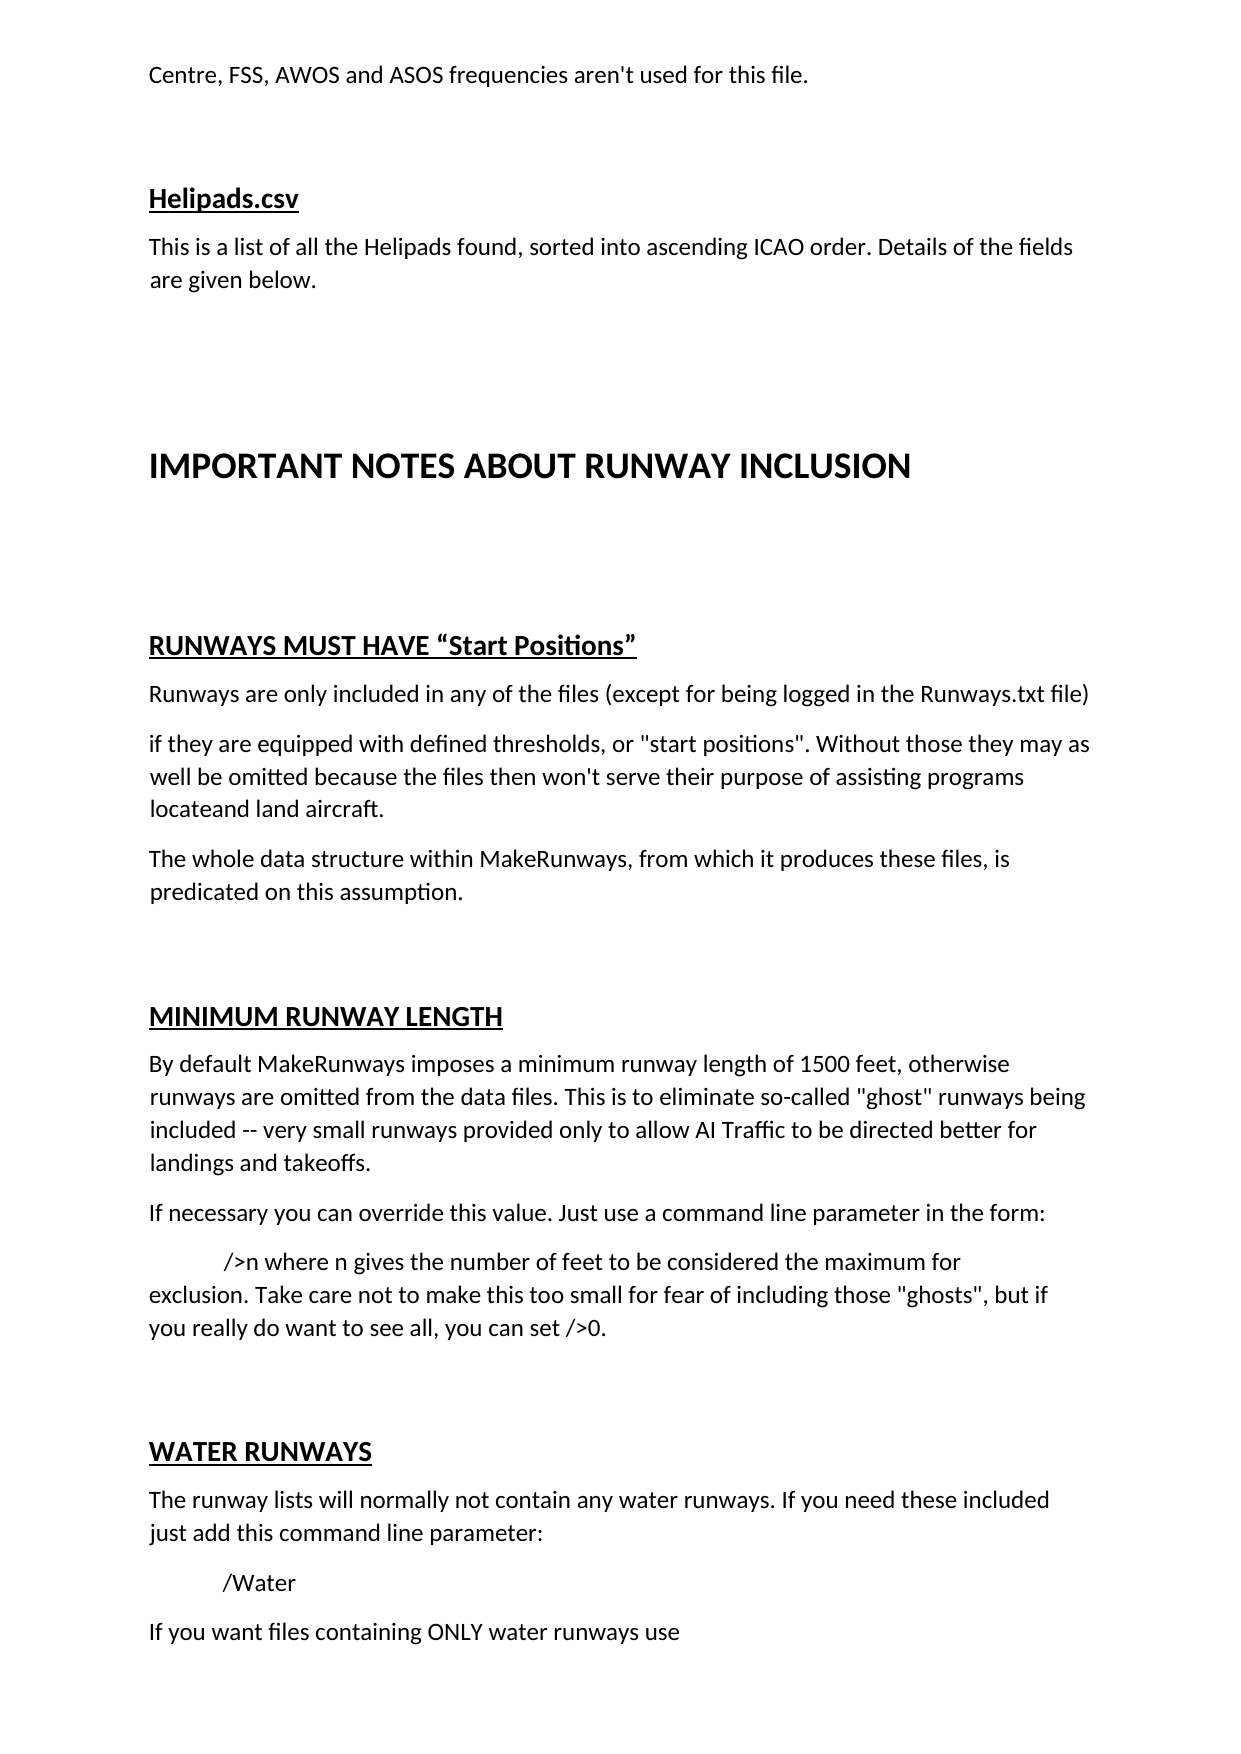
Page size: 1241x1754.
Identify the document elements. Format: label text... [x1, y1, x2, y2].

text This is a list of all the Helipads found, sorted into ascending ICAO order. Details of the fields are given below. [148, 231, 1093, 295]
text The runway lists will normally not contain any water runways. If you need these included just add this command line parameter: [148, 1484, 1093, 1548]
subtitle IMPORTANT NOTES ABOUT RUNWAY INCLUSION [148, 442, 1112, 487]
subtitle RUNWAYS MUST HAVE “Start Positions” [148, 627, 1128, 662]
text if they are equipped with defined thresholds, or "start positions". Without those they may as well be omitted because the files then won't serve their purpose of assisting programs locateand land aircraft. [148, 728, 1093, 824]
text The whole data structure within MakeRunways, from which it produces these files, is predicated on this assumption. [148, 843, 1093, 907]
text Runways are only included in any of the files (except for being logged in the Runways.txt file) [148, 678, 1093, 708]
subtitle MINIMUM RUNWAY LENGTH [148, 998, 1128, 1033]
text If you want files containing ONLY water runways use [148, 1616, 1093, 1647]
text By default MakeRunways imposes a minimum runway length of 1500 feet, otherwise runways are omitted from the data files. This is to eliminate so-called "ghost" runways being included -- very small runways provided only to allow AI Traffic to be directed better for landings and takeoffs. [148, 1049, 1093, 1178]
text />n where n gives the number of feet to be considered the maximum for exclusion. Take care not to make this too small for fear of including those "ghosts", but if you really do want to see all, you can set />0. [148, 1246, 1063, 1343]
subtitle Helipads.csv [148, 180, 1128, 216]
text /Water [118, 1567, 1128, 1597]
text If necessary you can override this value. Just use a command line parameter in the form: [148, 1197, 1093, 1227]
text Centre, FSS, AWOS and ASOS frequencies aren't used for this file. [148, 59, 1093, 89]
subtitle WATER RUNWAYS [148, 1433, 1128, 1469]
